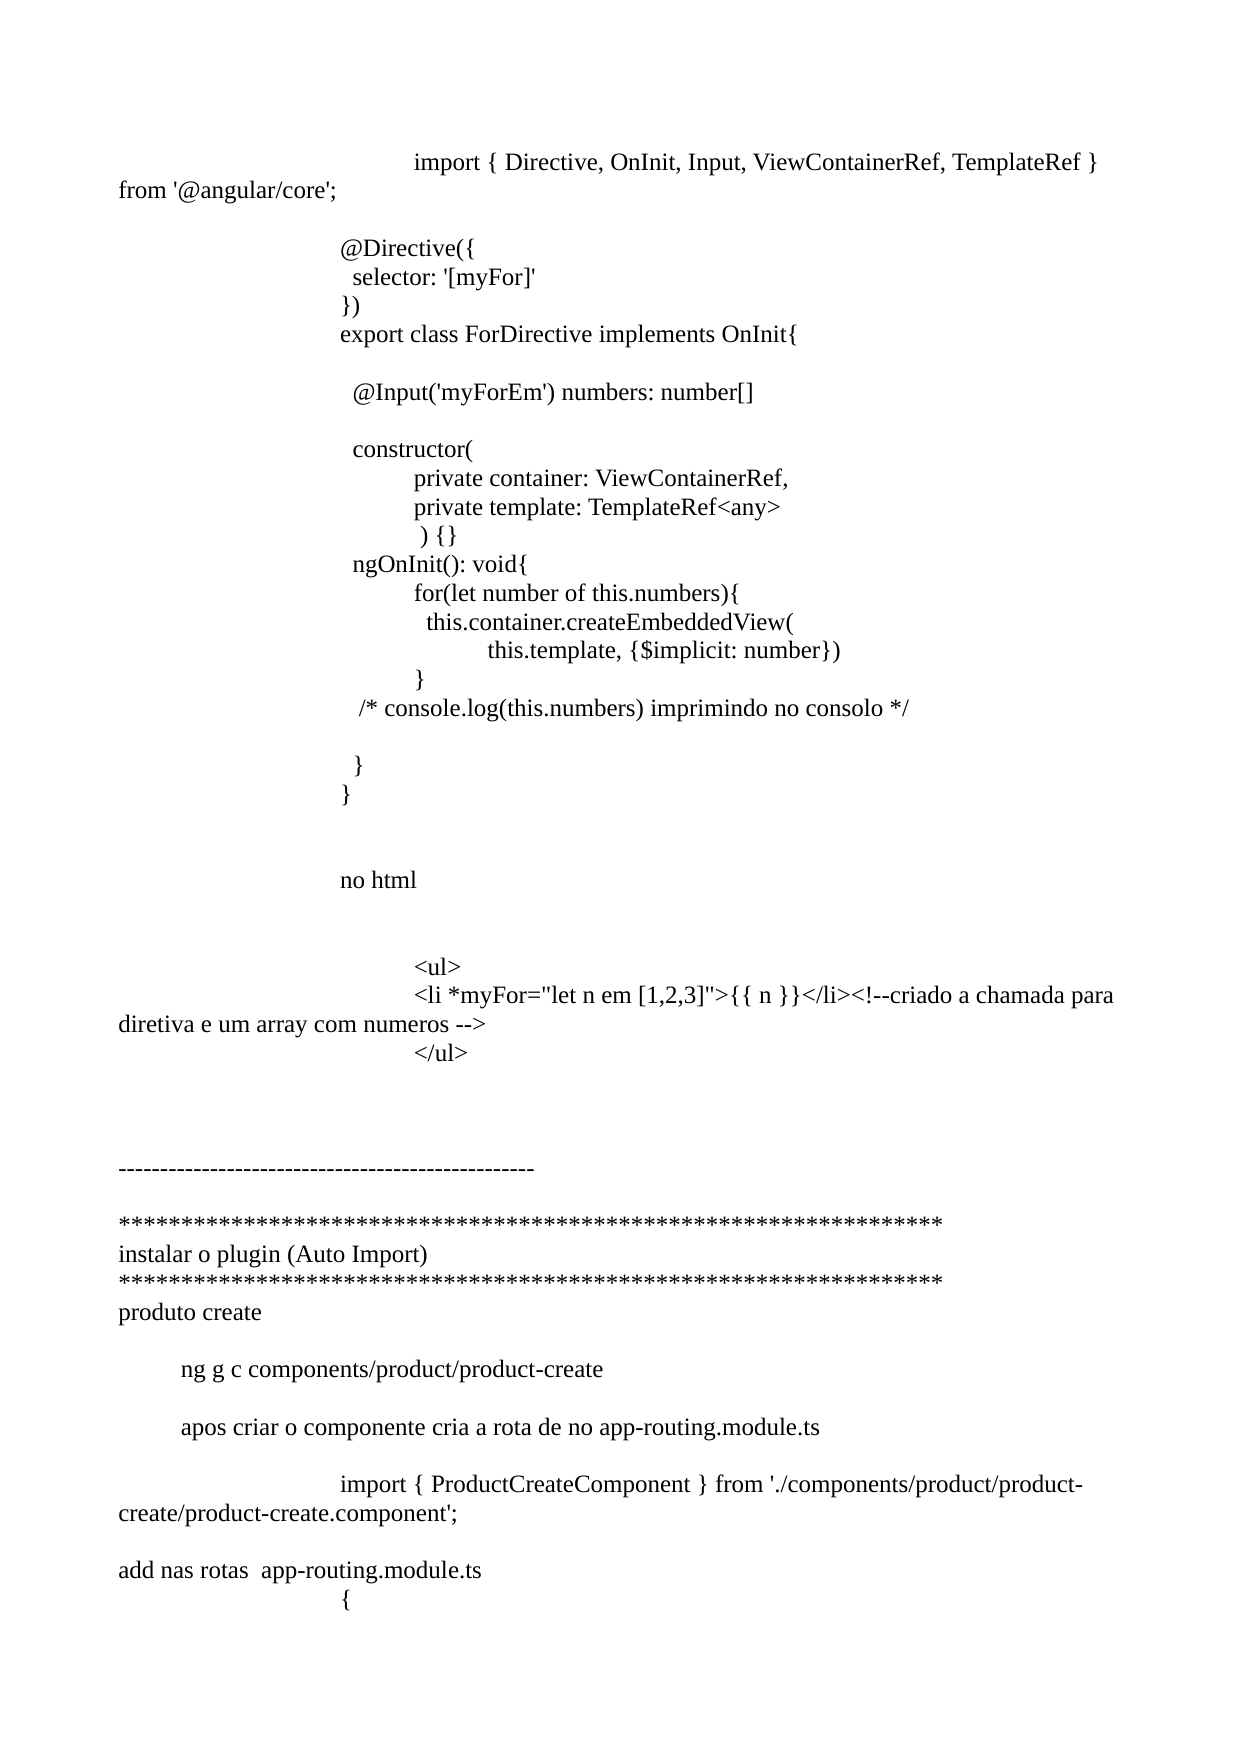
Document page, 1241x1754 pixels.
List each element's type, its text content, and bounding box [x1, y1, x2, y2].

text add nas rotas app-routing.module.ts [118, 1556, 1122, 1584]
text </ul> [118, 1038, 1122, 1067]
text <li *myFor="let n em [1,2,3]">{{ n }}</li><!--criado a chamada para diretiva e um array com numeros --> [118, 981, 1122, 1038]
text for(let number of this.numbers){ [118, 578, 1122, 607]
text ng g c components/product/product-create [118, 1354, 1122, 1383]
text constructor( [118, 434, 1122, 463]
text instalar o plugin (Auto Import) [118, 1239, 1122, 1268]
text apos criar o componente cria a rota de no app-routing.module.ts [118, 1412, 1122, 1441]
text produto create [118, 1297, 1122, 1326]
text private container: ViewContainerRef, [118, 463, 1122, 492]
text @Directive({ [118, 233, 1122, 262]
text /* console.log(this.numbers) imprimindo no consolo */ [118, 693, 1122, 722]
text this.container.createEmbeddedView( [118, 607, 1122, 636]
text ngOnInit(): void{ [118, 549, 1122, 578]
text import { ProductCreateComponent } from './components/product/product-create/product-create.component'; [118, 1469, 1122, 1527]
text }) [118, 291, 1122, 319]
text ) {} [118, 521, 1122, 549]
text } [118, 664, 1122, 693]
text private template: TemplateRef<any> [118, 492, 1122, 521]
text <ul> [118, 952, 1122, 981]
text @Input('myForEm') numbers: number[] [118, 377, 1122, 406]
text this.template, {$implicit: number}) [118, 636, 1122, 664]
text -------------------------------------------------- [118, 1153, 1122, 1182]
text no html [118, 866, 1122, 894]
text } [118, 751, 1122, 779]
text ****************************************************************** [118, 1211, 1122, 1239]
text export class ForDirective implements OnInit{ [118, 319, 1122, 348]
text } [118, 779, 1122, 808]
text import { Directive, OnInit, Input, ViewContainerRef, TemplateRef } from '@angular/core'; [118, 147, 1122, 204]
text { [118, 1584, 1122, 1613]
text ****************************************************************** [118, 1268, 1122, 1297]
text selector: '[myFor]' [118, 262, 1122, 291]
